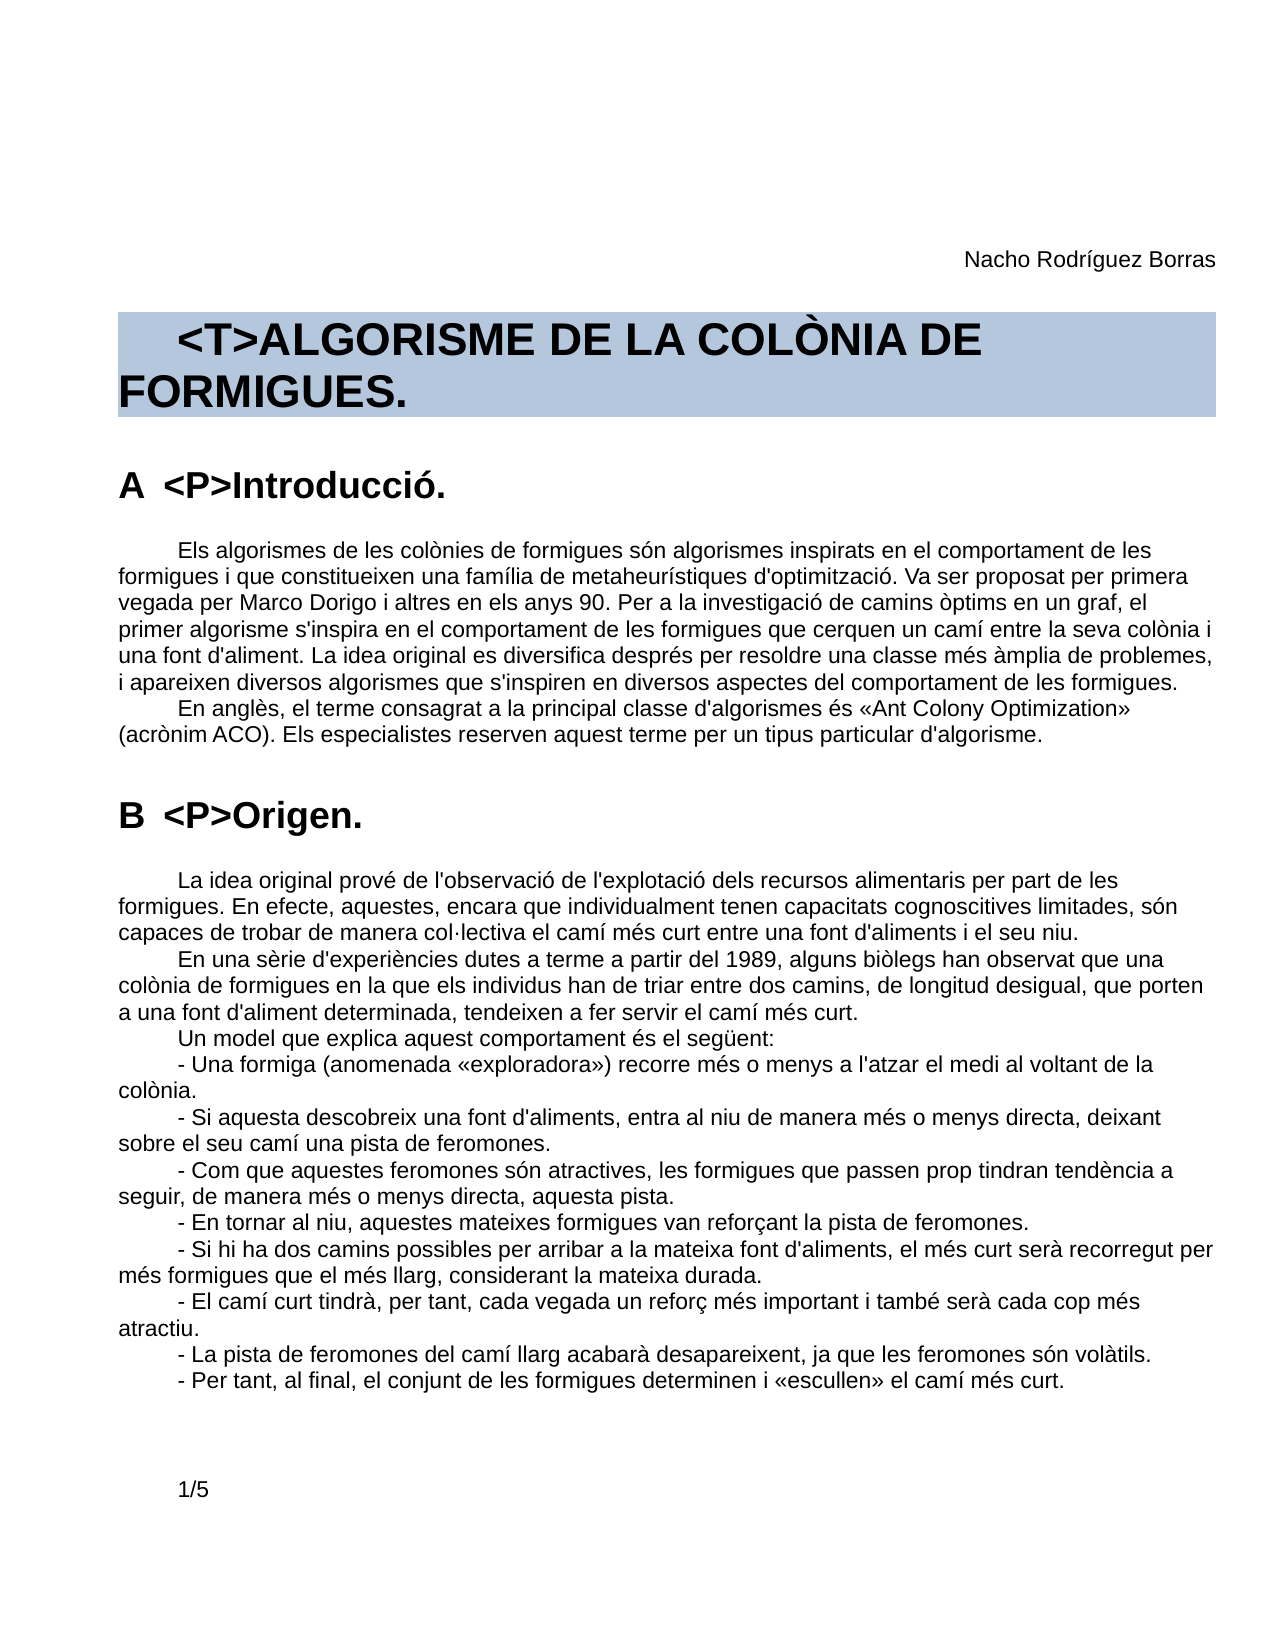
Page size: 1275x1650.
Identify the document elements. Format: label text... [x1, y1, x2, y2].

text <T>ALGORISME DE LA COLÒNIA DE FORMIGUES. [118, 312, 1216, 417]
subtitle <P>Origen. [118, 793, 1216, 836]
text - Una formiga (anomenada «exploradora») recorre més o menys a l'atzar el medi al voltant de la colònia. [118, 1051, 1216, 1104]
subtitle <P>Introducció. [118, 463, 1216, 506]
text - La pista de feromones del camí llarg acabarà desapareixent, ja que les feromones són volàtils. [118, 1341, 1216, 1367]
text - Si aquesta descobreix una font d'aliments, entra al niu de manera més o menys directa, deixant sobre el seu camí una pista de feromones. [118, 1104, 1216, 1157]
text - En tornar al niu, aquestes mateixes formigues van reforçant la pista de feromones. [118, 1209, 1216, 1236]
text Els algorismes de les colònies de formigues són algorismes inspirats en el comportament de les formigues i que constitueixen una família de metaheurístiques d'optimització. Va ser proposat per primera vegada per Marco Dorigo i altres en els anys 90. Per a la investigació de camins òptims en un graf, el primer algorisme s'inspira en el comportament de les formigues que cerquen un camí entre la seva colònia i una font d'aliment. La idea original es diversifica després per resoldre una classe més àmplia de problemes, i apareixen diversos algorismes que s'inspiren en diversos aspectes del comportament de les formigues. [118, 537, 1216, 695]
text Un model que explica aquest comportament és el següent: [118, 1025, 1216, 1051]
text En anglès, el terme consagrat a la principal classe d'algorismes és «Ant Colony Optimization» (acrònim ACO). Els especialistes reserven aquest terme per un tipus particular d'algorisme. [118, 695, 1216, 747]
text - Si hi ha dos camins possibles per arribar a la mateixa font d'aliments, el més curt serà recorregut per més formigues que el més llarg, considerant la mateixa durada. [118, 1236, 1216, 1288]
text En una sèrie d'experiències dutes a terme a partir del 1989, alguns biòlegs han observat que una colònia de formigues en la que els individus han de triar entre dos camins, de longitud desigual, que porten a una font d'aliment determinada, tendeixen a fer servir el camí més curt. [118, 946, 1216, 1025]
text - Com que aquestes feromones són atractives, les formigues que passen prop tindran tendència a seguir, de manera més o menys directa, aquesta pista. [118, 1157, 1216, 1209]
text La idea original prové de l'observació de l'explotació dels recursos alimentaris per part de les formigues. En efecte, aquestes, encara que individualment tenen capacitats cognoscitives limitades, són capaces de trobar de manera col·lectiva el camí més curt entre una font d'aliments i el seu niu. [118, 867, 1216, 946]
text - Per tant, al final, el conjunt de les formigues determinen i «escullen» el camí més curt. [118, 1367, 1216, 1394]
text - El camí curt tindrà, per tant, cada vegada un reforç més important i també serà cada cop més atractiu. [118, 1288, 1216, 1341]
